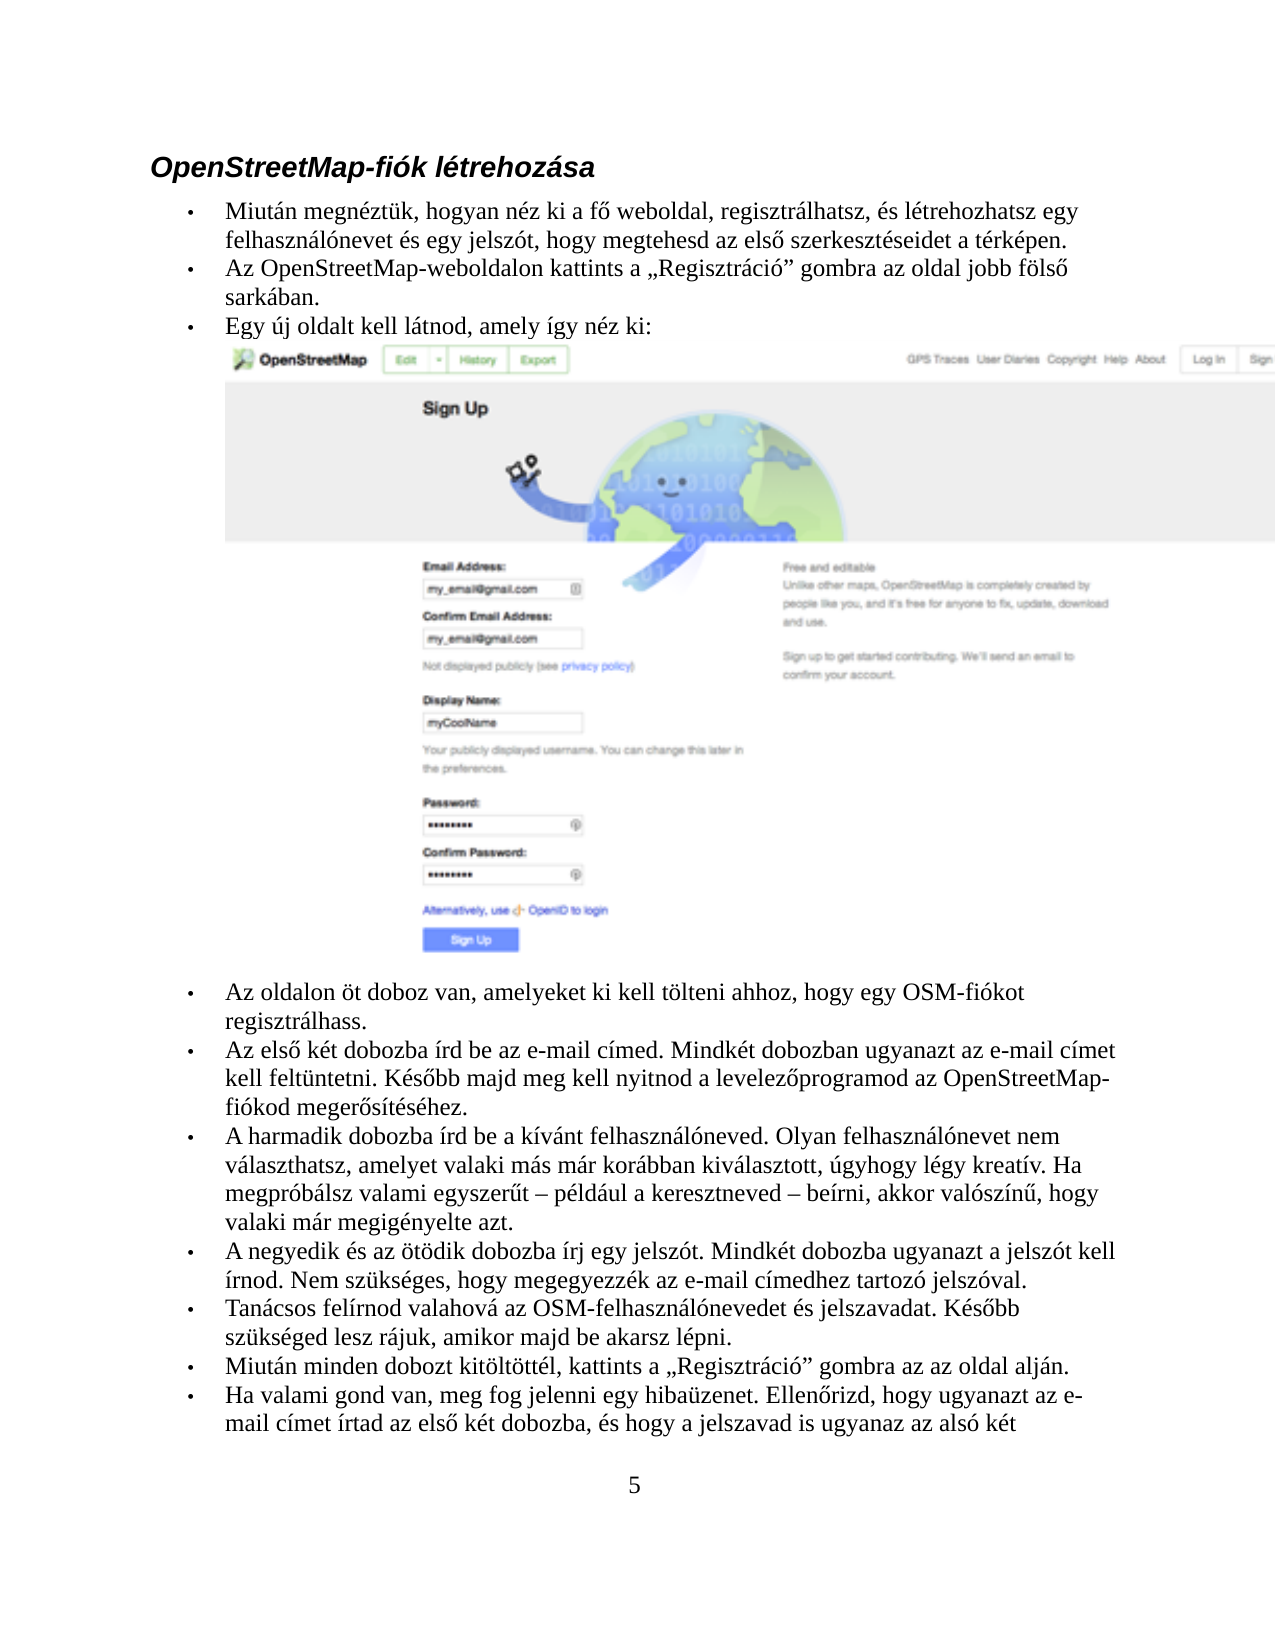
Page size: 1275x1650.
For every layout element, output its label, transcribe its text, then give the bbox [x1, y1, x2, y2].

list A negyedik és az ötödik dobozba írj egy jelszót. Mindkét dobozba ugyanazt a jelszót kell írnod. Nem szükséges, hogy megegyezzék az e-mail címedhez tartozó jelszóval. [187, 1236, 1125, 1293]
list Egy új oldalt kell látnod, amely így néz ki: [187, 311, 1125, 340]
list Az első két dobozba írd be az e-mail címed. Mindkét dobozban ugyanazt az e-mail címet kell feltüntetni. Később majd meg kell nyitnod a levelezőprogramod az OpenStreetMap-fiókod megerősítéséhez. [187, 1035, 1125, 1121]
list Miután megnéztük, hogyan néz ki a fő weboldal, regisztrálhatsz, és létrehozhatsz egy felhasználónevet és egy jelszót, hogy megtehesd az első szerkesztéseidet a térképen. [187, 196, 1125, 253]
subtitle OpenStreetMap-fiók létrehozása [150, 150, 1125, 183]
list Az OpenStreetMap-weboldalon kattints a „Regisztráció” gombra az oldal jobb fölső sarkában. [187, 253, 1125, 311]
list Az oldalon öt doboz van, amelyeket ki kell tölteni ahhoz, hogy egy OSM-fiókot regisztrálhass. [187, 977, 1125, 1035]
list Miután minden dobozt kitöltöttél, kattints a „Regisztráció” gombra az az oldal alján. [187, 1351, 1125, 1380]
list Ha valami gond van, meg fog jelenni egy hibaüzenet. Ellenőrizd, hogy ugyanazt az e-mail címet írtad az első két dobozba, és hogy a jelszavad is ugyanaz az alsó két [187, 1380, 1125, 1437]
list A harmadik dobozba írd be a kívánt felhasználóneved. Olyan felhasználónevet nem választhatsz, amelyet valaki más már korábban kiválasztott, úgyhogy légy kreatív. Ha megpróbálsz valami egyszerűt – például a keresztneved – beírni, akkor valószínű, hogy valaki már megigényelte azt. [187, 1121, 1125, 1236]
picture [225, 339, 1275, 978]
list Tanácsos felírnod valahová az OSM-felhasználónevedet és jelszavadat. Később szükséged lesz rájuk, amikor majd be akarsz lépni. [187, 1293, 1125, 1351]
